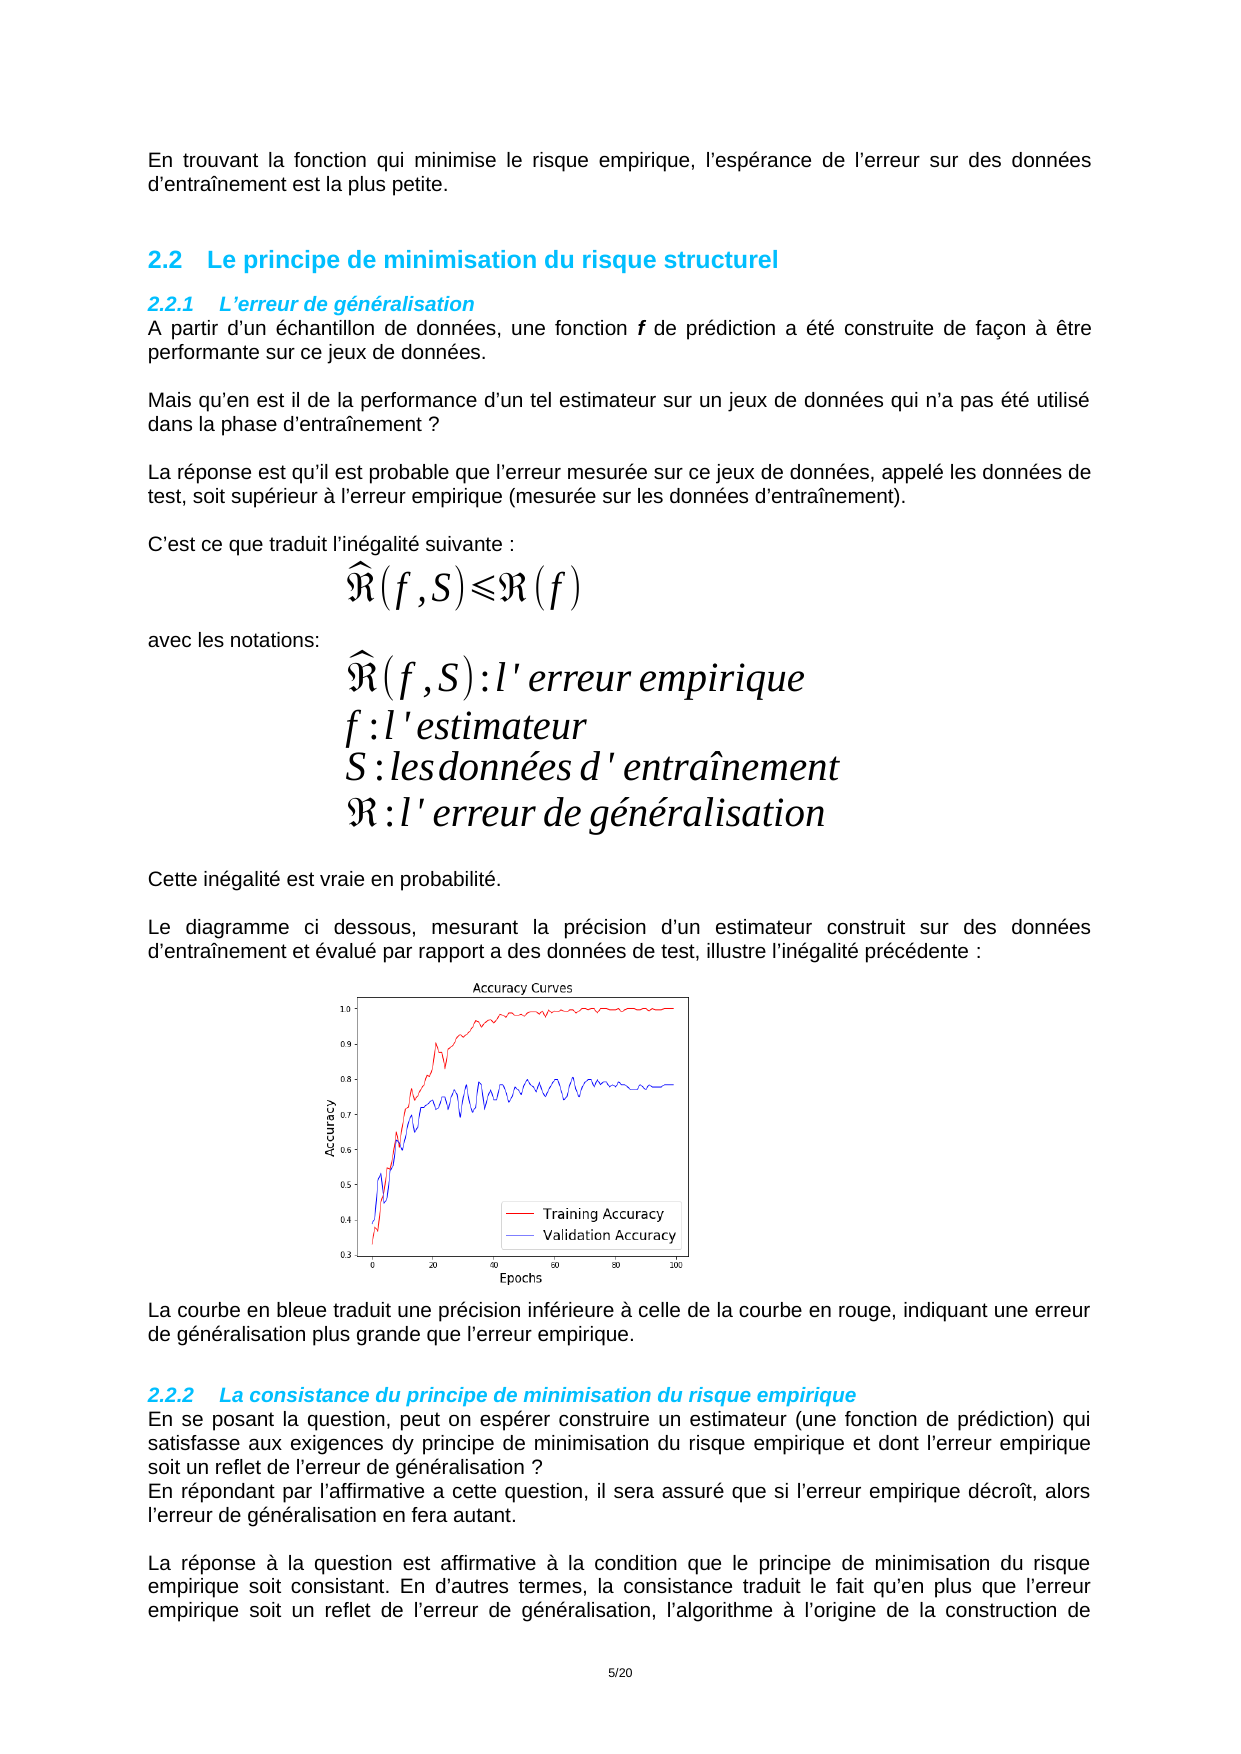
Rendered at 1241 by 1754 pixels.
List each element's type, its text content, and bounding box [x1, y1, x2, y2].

text En répondant par l’affirmative a cette question, il sera assuré que si l’erreur empirique décroît, alors l’erreur de généralisation en fera autant. [148, 1478, 1092, 1526]
text A partir d’un échantillon de données, une fonction f de prédiction a été construite de façon à être performante sur ce jeux de données. [148, 316, 1092, 364]
text En se posant la question, peut on espérer construire un estimateur (une fonction de prédiction) qui satisfasse aux exigences dy principe de minimisation du risque empirique et dont l’erreur empirique soit un reflet de l’erreur de généralisation ? [148, 1407, 1092, 1478]
text La courbe en bleue traduit une précision inférieure à celle de la courbe en rouge, indiquant une erreur de généralisation plus grande que l’erreur empirique. [148, 1298, 1092, 1346]
text C’est ce que traduit l’inégalité suivante : [148, 532, 1092, 556]
subtitle La consistance du principe de minimisation du risque empirique [148, 1383, 1092, 1407]
picture [320, 977, 696, 1290]
text Le diagramme ci dessous, mesurant la précision d’un estimateur construit sur des données d’entraînement et évalué par rapport a des données de test, illustre l’inégalité précédente : [148, 915, 1092, 963]
text La réponse à la question est affirmative à la condition que le principe de minimisation du risque empirique soit consistant. En d’autres termes, la consistance traduit le fait qu’en plus que l’erreur empirique soit un reflet de l’erreur de généralisation, l’algorithme à l’origine de la construction de [148, 1550, 1092, 1622]
subtitle L’erreur de généralisation [148, 292, 1092, 316]
text Cette inégalité est vraie en probabilité. [148, 867, 1092, 891]
text En trouvant la fonction qui minimise le risque empirique, l’espérance de l’erreur sur des données d’entraînement est la plus petite. [148, 148, 1092, 196]
text avec les notations: [148, 627, 1092, 651]
text La réponse est qu’il est probable que l’erreur mesurée sur ce jeux de données, appelé les données de test, soit supérieur à l’erreur empirique (mesurée sur les données d’entraînement). [148, 460, 1092, 508]
subtitle Le principe de minimisation du risque structurel [148, 244, 1092, 273]
text Mais qu’en est il de la performance d’un tel estimateur sur un jeux de données qui n’a pas été utilisé dans la phase d’entraînement ? [148, 388, 1092, 436]
